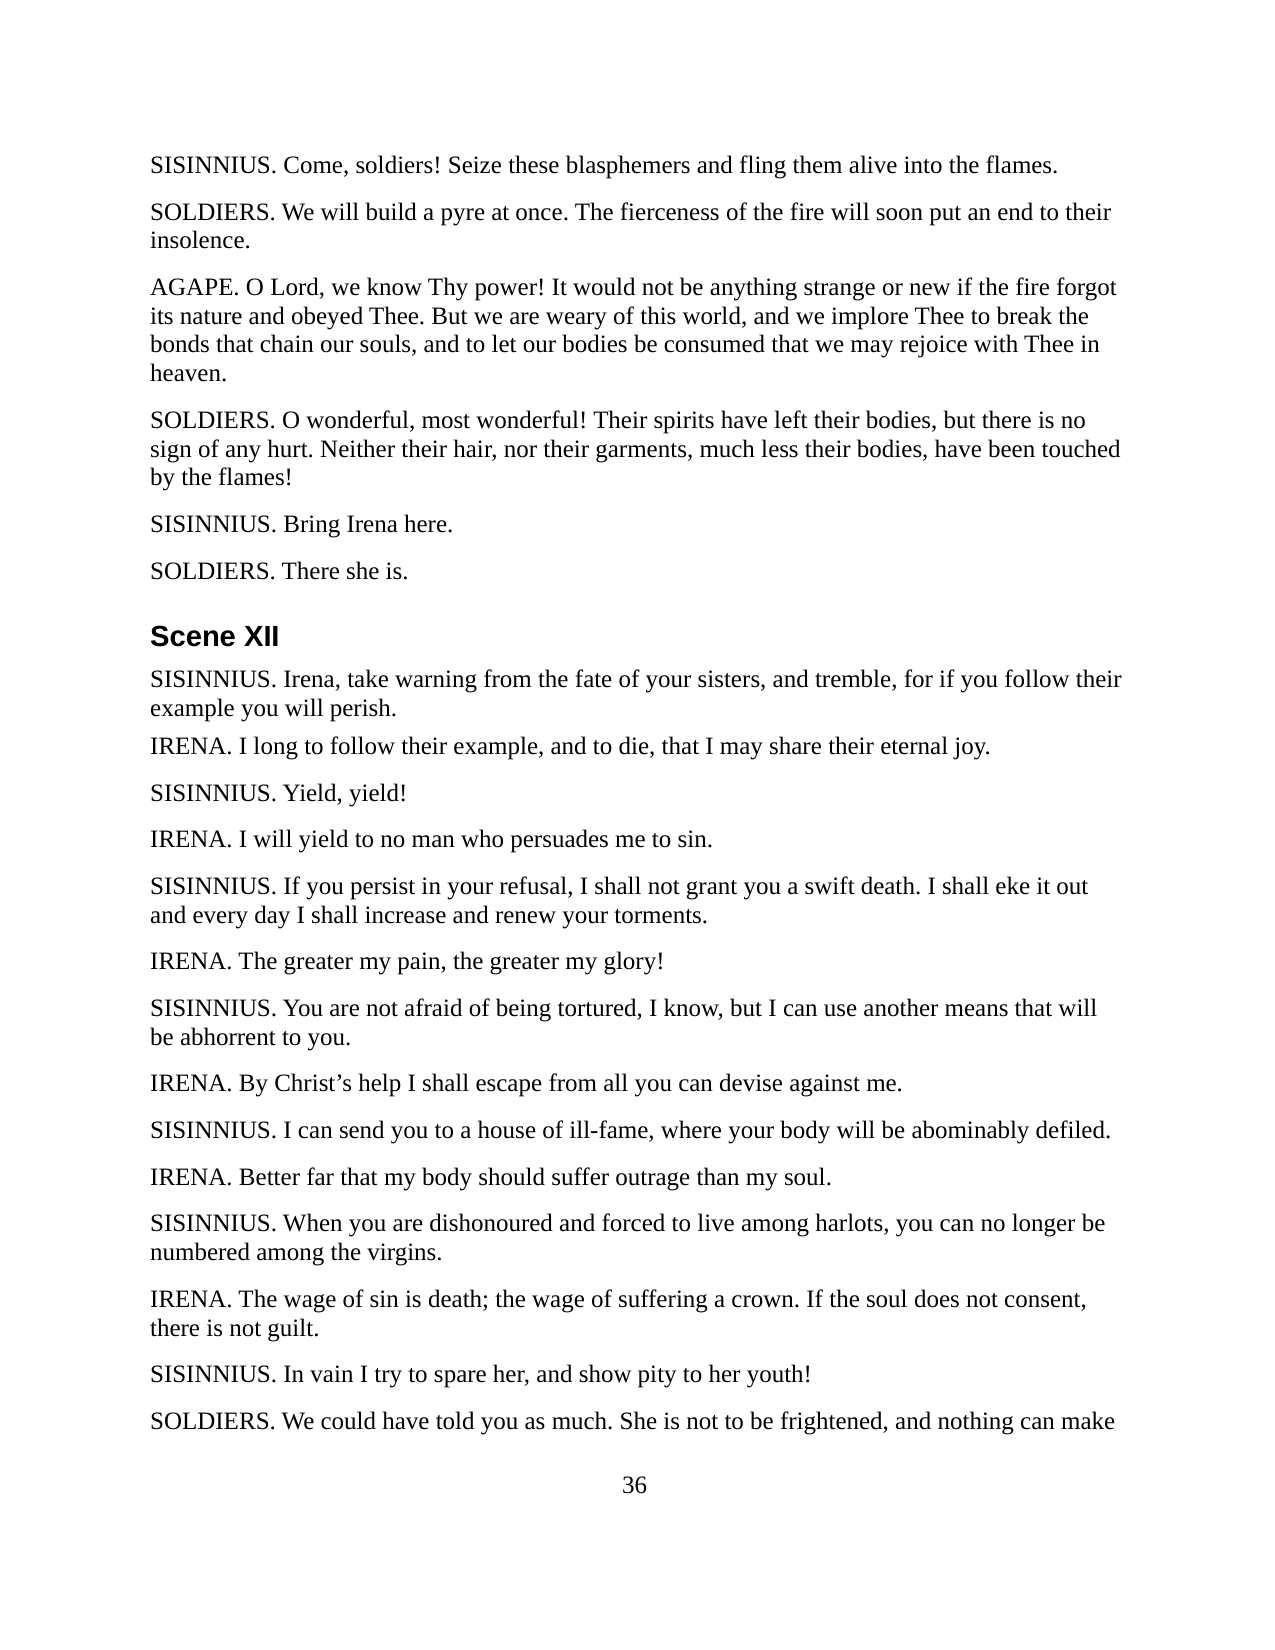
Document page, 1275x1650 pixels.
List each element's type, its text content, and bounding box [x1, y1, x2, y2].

text SOLDIERS. There she is. [150, 556, 1125, 584]
text SOLDIERS. O wonderful, most wonderful! Their spirits have left their bodies, but there is no sign of any hurt. Neither their hair, nor their garments, much less their bodies, have been touched by the flames! [150, 405, 1125, 491]
text SISINNIUS. You are not afraid of being tortured, I know, but I can use another means that will be abhorrent to you. [150, 993, 1125, 1051]
text IRENA. I will yield to no man who persuades me to sin. [150, 824, 1125, 853]
text SISINNIUS. If you persist in your refusal, I shall not grant you a swift death. I shall eke it out and every day I shall increase and renew your torments. [150, 871, 1125, 928]
text SISINNIUS. Yield, yield! [150, 778, 1125, 806]
text SISINNIUS. Irena, take warning from the fate of your sisters, and tremble, for if you follow their example you will perish. [150, 664, 1125, 722]
text SOLDIERS. We will build a pyre at once. The fierceness of the fire will soon put an end to their insolence. [150, 197, 1125, 254]
text SISINNIUS. Come, soldiers! Seize these blasphemers and fling them alive into the flames. [150, 150, 1125, 179]
text SISINNIUS. Bring Irena here. [150, 509, 1125, 538]
text IRENA. The wage of sin is death; the wage of suffering a crown. If the soul does not consent, there is not guilt. [150, 1284, 1125, 1341]
text IRENA. I long to follow their example, and to die, that I may share their eternal joy. [150, 731, 1125, 760]
text SISINNIUS. In vain I try to spare her, and show pity to her youth! [150, 1359, 1125, 1388]
text SISINNIUS. I can send you to a house of ill-fame, where your body will be abominably defiled. [150, 1115, 1125, 1144]
text SISINNIUS. When you are dishonoured and forced to live among harlots, you can no longer be numbered among the virgins. [150, 1208, 1125, 1266]
text IRENA. The greater my pain, the greater my glory! [150, 946, 1125, 975]
text SOLDIERS. We could have told you as much. She is not to be frightened, and nothing can make [150, 1406, 1125, 1435]
text AGAPE. O Lord, we know Thy power! It would not be anything strange or new if the fire forgot its nature and obeyed Thee. But we are weary of this world, and we implore Thee to break the bonds that chain our souls, and to let our bodies be consumed that we may rejoice with Thee in heaven. [150, 272, 1125, 387]
text IRENA. By Christ’s help I shall escape from all you can devise against me. [150, 1068, 1125, 1097]
text IRENA. Better far that my body should suffer outrage than my soul. [150, 1162, 1125, 1191]
subtitle Scene XII [150, 618, 1125, 652]
